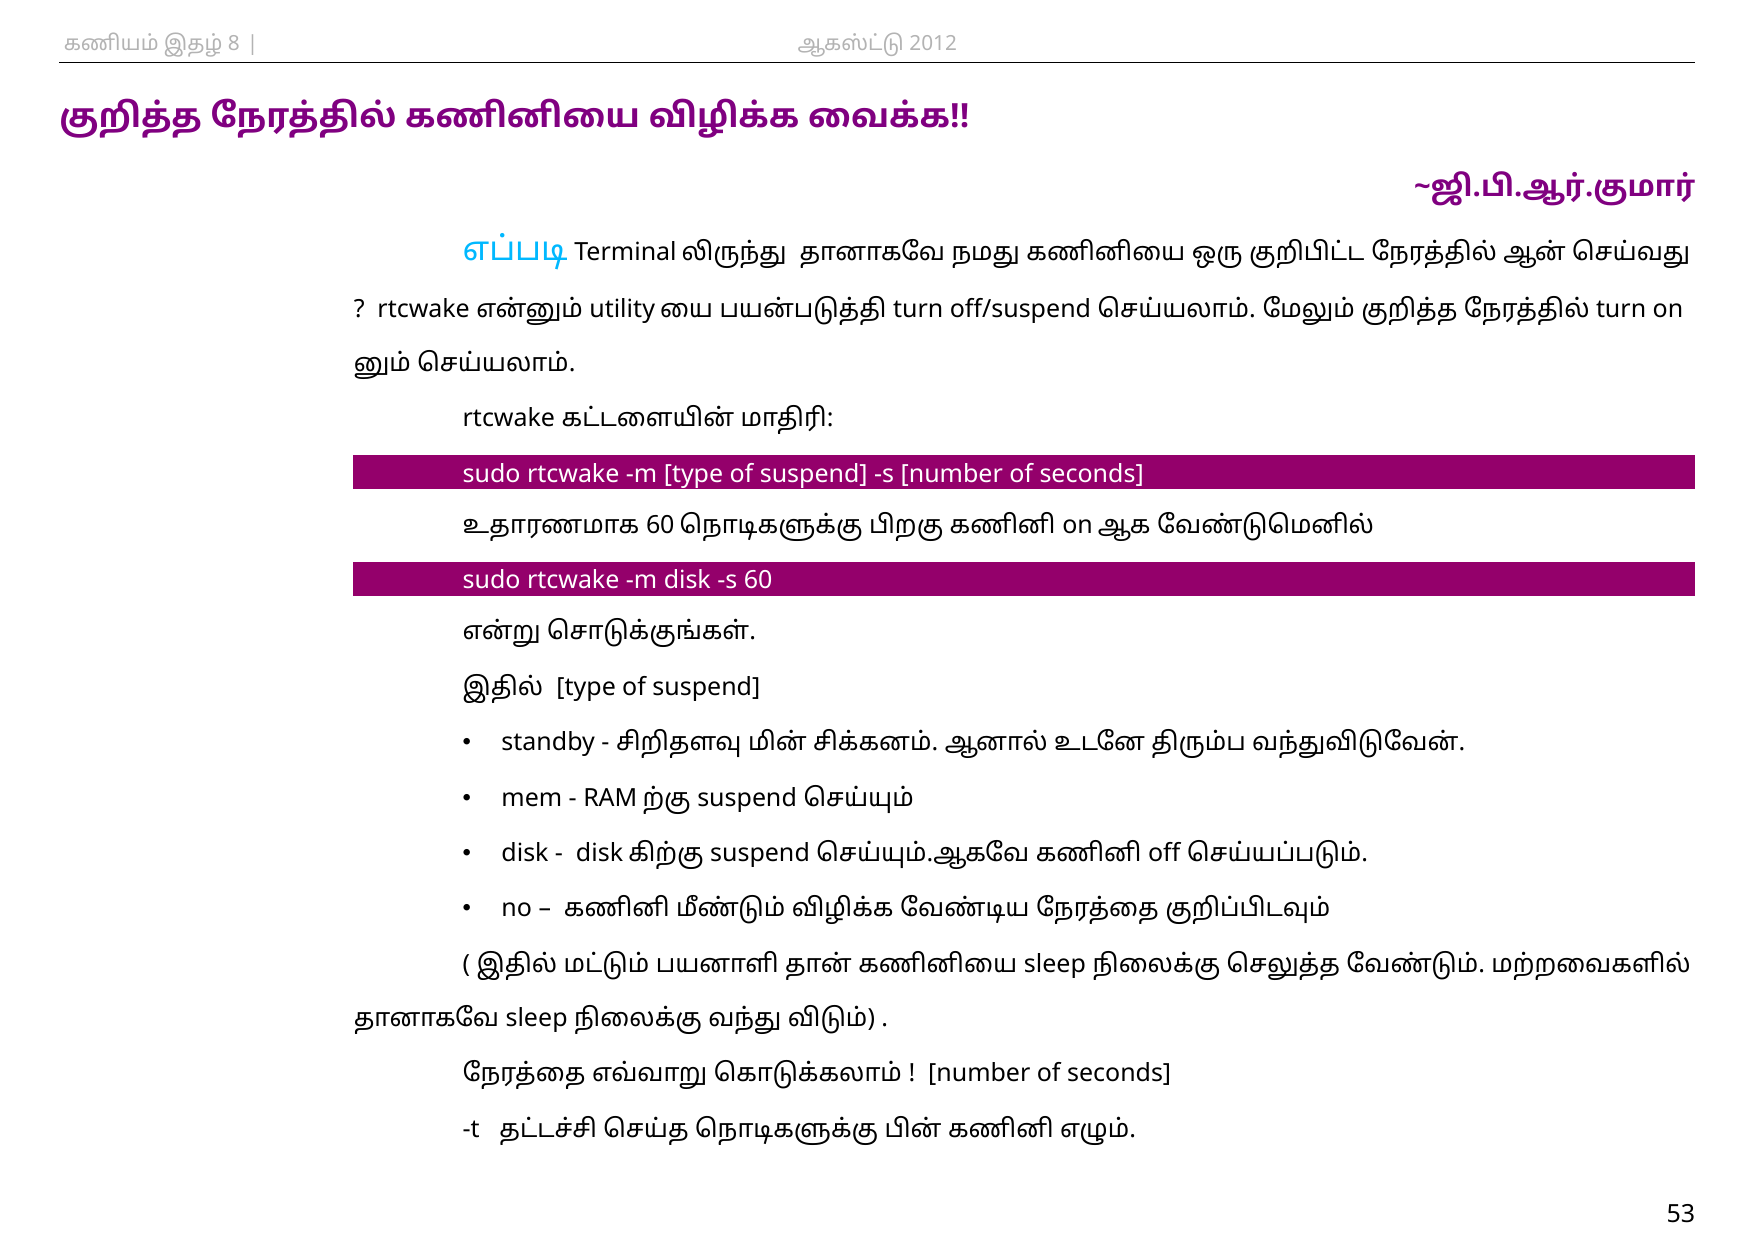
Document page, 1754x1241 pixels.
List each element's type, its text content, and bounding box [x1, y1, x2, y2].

text குறித்த நேரத்தில் கணினியை விழிக்க வைக்க!! [59, 92, 1695, 141]
text sudo rtcwake -m disk -s 60 [353, 562, 1695, 596]
list standby - சிறிதளவு மின் சிக்கனம். ஆனால் உடனே திரும்ப வந்துவிடுவேன். [353, 724, 1695, 761]
text ~ஜி.பி.ஆர்.குமார் [59, 166, 1695, 209]
text rtcwake கட்டளையின் மாதிரி: [353, 400, 1695, 437]
text எப்படி Terminalலிருந்து தானாகவே நமது கணினியை ஒரு குறிபிட்ட நேரத்தில் ஆன் செய்வது ? rtcwake என்னும் utilityயை பயன்படுத்தி turn off/suspend செய்யலாம். மேலும் குறித்த நேரத்தில் turn on னும் செய்யலாம். [353, 230, 1695, 382]
text sudo rtcwake -m [type of suspend] -s [number of seconds] [353, 455, 1695, 489]
list no – கணினி மீண்டும் விழிக்க வேண்டிய நேரத்தை குறிப்பிடவும் [353, 890, 1695, 927]
text நேரத்தை எவ்வாறு கொடுக்கலாம் ! [number of seconds] [353, 1055, 1695, 1092]
text என்று சொடுக்குங்கள். [353, 613, 1695, 650]
text உதாரணமாக 60நொடிகளுக்கு பிறகு கணினி onஆக வேண்டுமெனில் [353, 506, 1695, 543]
list disk - diskகிற்கு suspend செய்யும்.ஆகவே கணினி off செய்யப்படும். [353, 834, 1695, 872]
list mem - RAMற்கு suspend செய்யும் [353, 779, 1695, 816]
text -t தட்டச்சி செய்த நொடிகளுக்கு பின் கணினி எழும். [353, 1110, 1695, 1147]
text ( இதில் மட்டும் பயனாளி தான் கணினியை sleep நிலைக்கு செலுத்த வேண்டும். மற்றவைகளில் தானாகவே sleep நிலைக்கு வந்து விடும்) . [353, 945, 1695, 1036]
text இதில் [type of suspend] [353, 668, 1695, 705]
